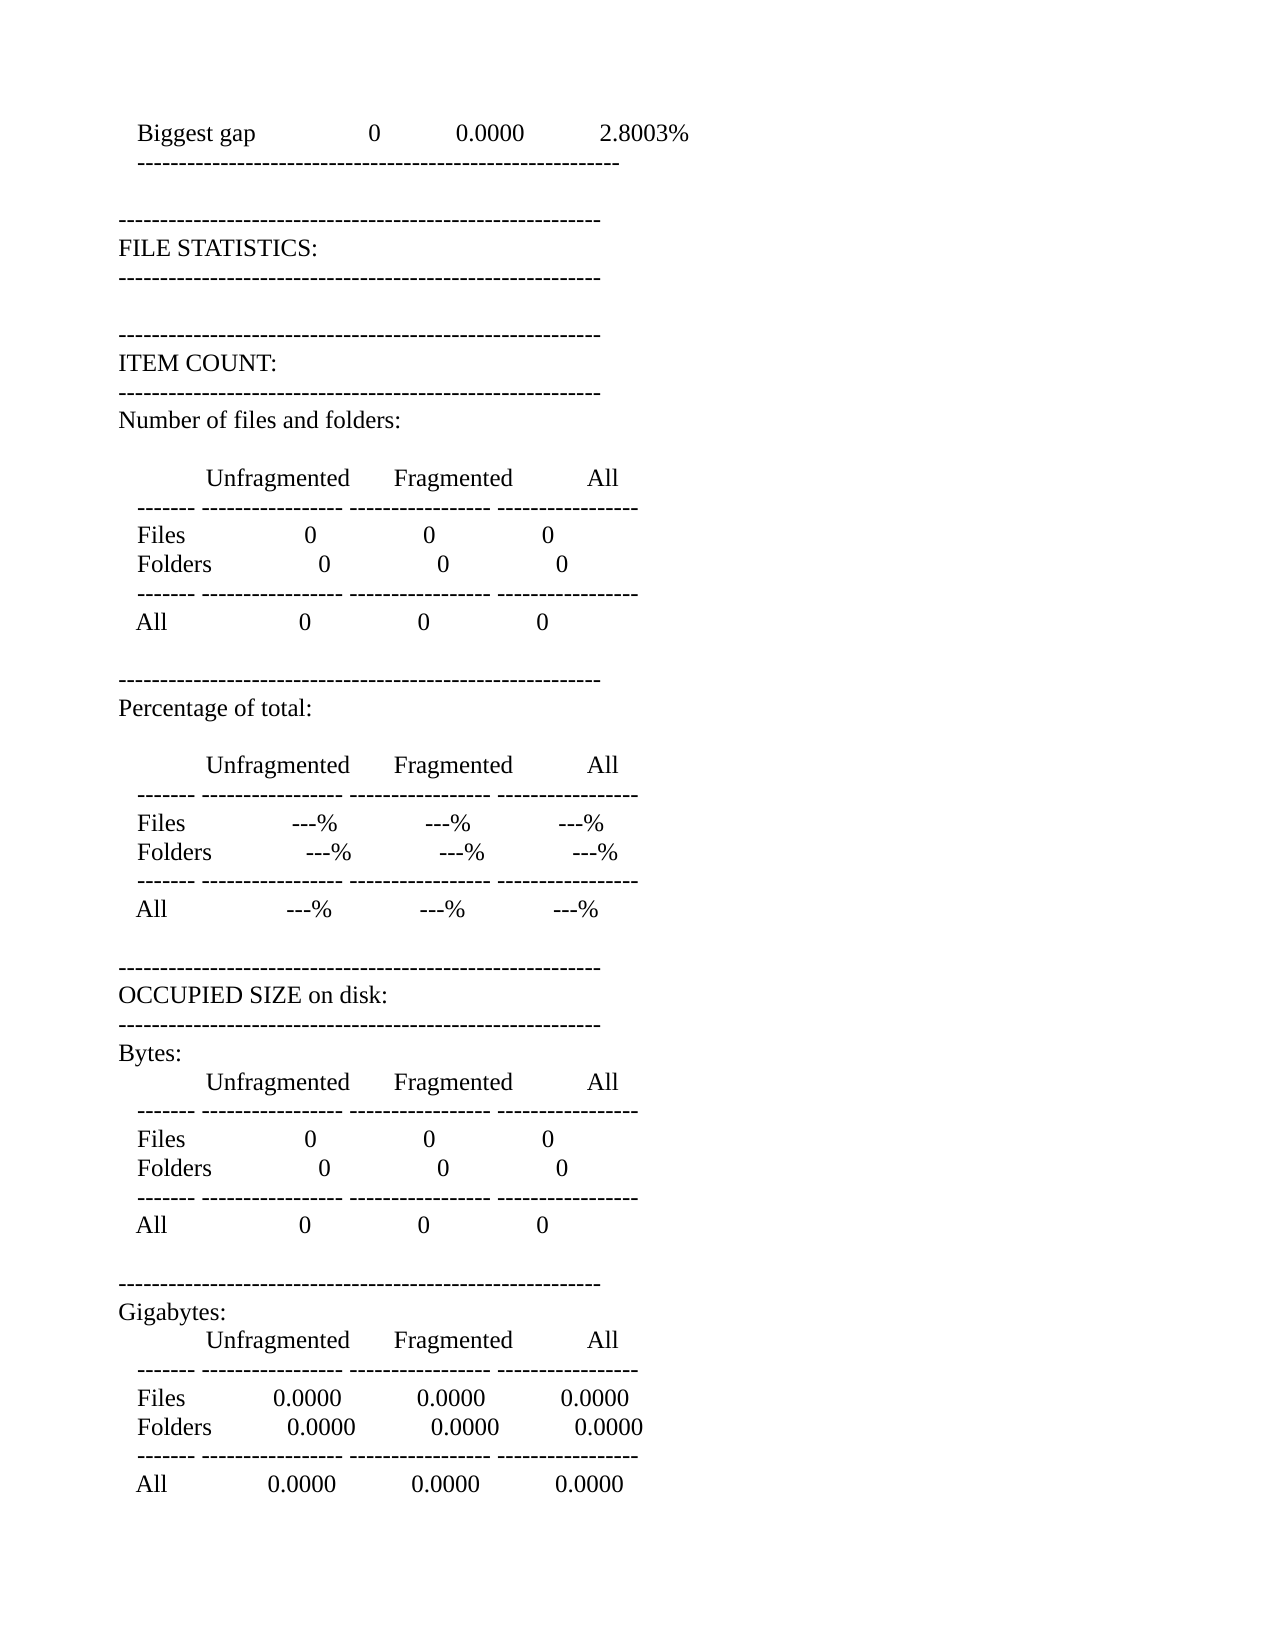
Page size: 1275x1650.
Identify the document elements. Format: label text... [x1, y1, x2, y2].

text Files 0.0000 0.0000 0.0000 [118, 1383, 1157, 1412]
text ------- ----------------- ----------------- ----------------- [118, 779, 1157, 808]
text Unfragmented Fragmented All [118, 463, 1157, 492]
text Gigabytes: [118, 1297, 1157, 1326]
text Unfragmented Fragmented All [118, 1067, 1157, 1096]
text ------- ----------------- ----------------- ----------------- [118, 1441, 1157, 1469]
text Number of files and folders: [118, 406, 1157, 434]
text Folders 0 0 0 [118, 549, 1157, 578]
text OCCUPIED SIZE on disk: [118, 981, 1157, 1009]
text Files 0 0 0 [118, 1124, 1157, 1153]
text Biggest gap 0 0.0000 2.8003% [118, 118, 1157, 147]
text Files 0 0 0 [118, 521, 1157, 549]
text All 0.0000 0.0000 0.0000 [118, 1469, 1157, 1498]
text ---------------------------------------------------------- [118, 319, 1157, 348]
text Folders ---% ---% ---% [118, 837, 1157, 866]
text ---------------------------------------------------------- [118, 1009, 1157, 1038]
text ------- ----------------- ----------------- ----------------- [118, 1096, 1157, 1124]
text Unfragmented Fragmented All [118, 1326, 1157, 1354]
text Unfragmented Fragmented All [118, 751, 1157, 779]
text Bytes: [118, 1038, 1157, 1067]
text Percentage of total: [118, 693, 1157, 722]
text ---------------------------------------------------------- [118, 262, 1157, 291]
text All 0 0 0 [118, 607, 1157, 636]
text ---------------------------------------------------------- [118, 377, 1157, 406]
text ------- ----------------- ----------------- ----------------- [118, 1182, 1157, 1211]
text ------- ----------------- ----------------- ----------------- [118, 492, 1157, 521]
text Files ---% ---% ---% [118, 808, 1157, 837]
text All 0 0 0 [118, 1211, 1157, 1239]
text ---------------------------------------------------------- [118, 147, 1157, 176]
text FILE STATISTICS: [118, 233, 1157, 262]
text Folders 0.0000 0.0000 0.0000 [118, 1412, 1157, 1441]
text Folders 0 0 0 [118, 1153, 1157, 1182]
text ---------------------------------------------------------- [118, 952, 1157, 981]
text ------- ----------------- ----------------- ----------------- [118, 1354, 1157, 1383]
text All ---% ---% ---% [118, 894, 1157, 923]
text ---------------------------------------------------------- [118, 1268, 1157, 1297]
text ------- ----------------- ----------------- ----------------- [118, 578, 1157, 607]
text ---------------------------------------------------------- [118, 204, 1157, 233]
text ITEM COUNT: [118, 348, 1157, 377]
text ------- ----------------- ----------------- ----------------- [118, 866, 1157, 894]
text ---------------------------------------------------------- [118, 664, 1157, 693]
